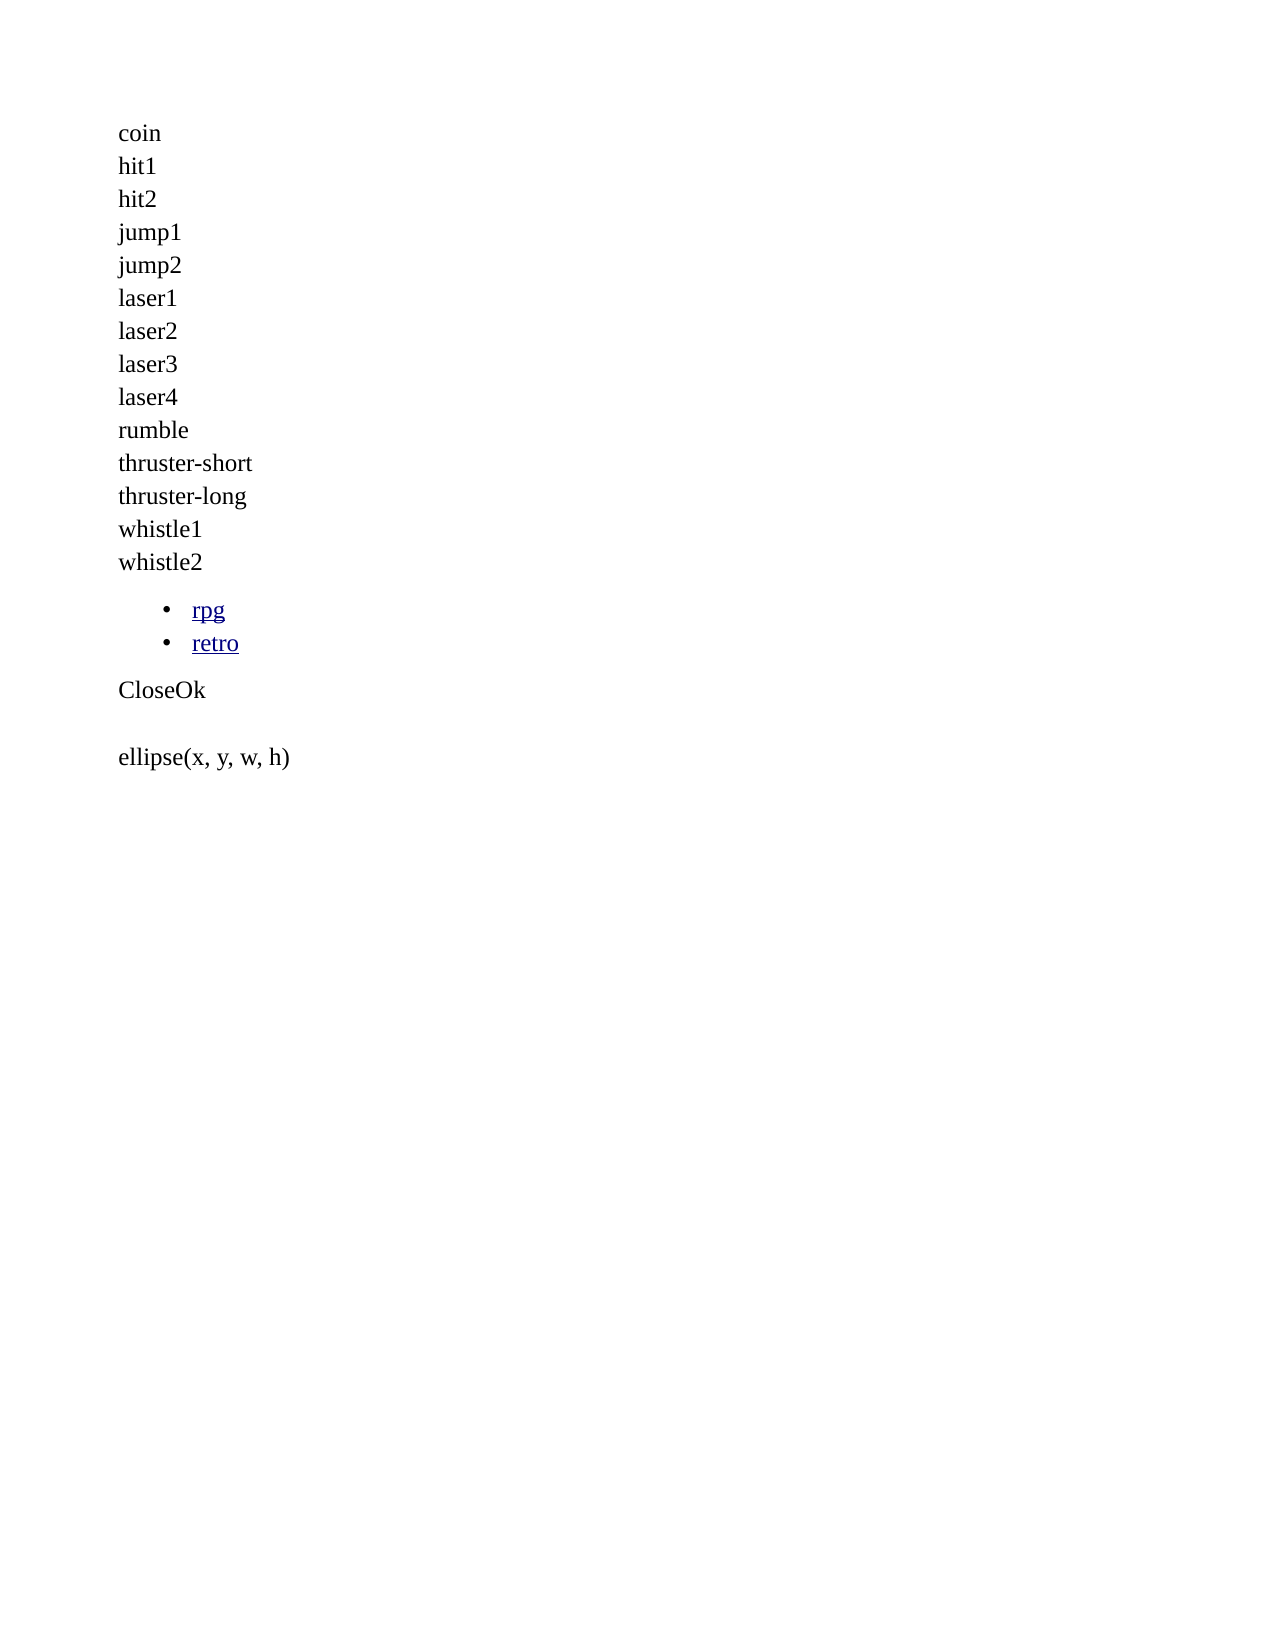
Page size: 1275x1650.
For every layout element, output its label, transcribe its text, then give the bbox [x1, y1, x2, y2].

text laser1 [118, 283, 1157, 312]
text jump2 [118, 250, 1157, 279]
list retro [162, 628, 1157, 657]
text jump1 [118, 217, 1157, 246]
text ellipse(x, y, w, h) [118, 742, 1157, 770]
text laser4 [118, 382, 1157, 411]
text CloseOk [118, 676, 1157, 704]
text coin [118, 118, 1157, 147]
text thruster-short [118, 448, 1157, 477]
text whistle2 [118, 547, 1157, 576]
text thruster-long [118, 481, 1157, 510]
text whistle1 [118, 514, 1157, 543]
list rpg [162, 595, 1157, 624]
text hit2 [118, 184, 1157, 213]
text laser2 [118, 316, 1157, 345]
text laser3 [118, 349, 1157, 378]
text hit1 [118, 151, 1157, 180]
text rumble [118, 415, 1157, 444]
